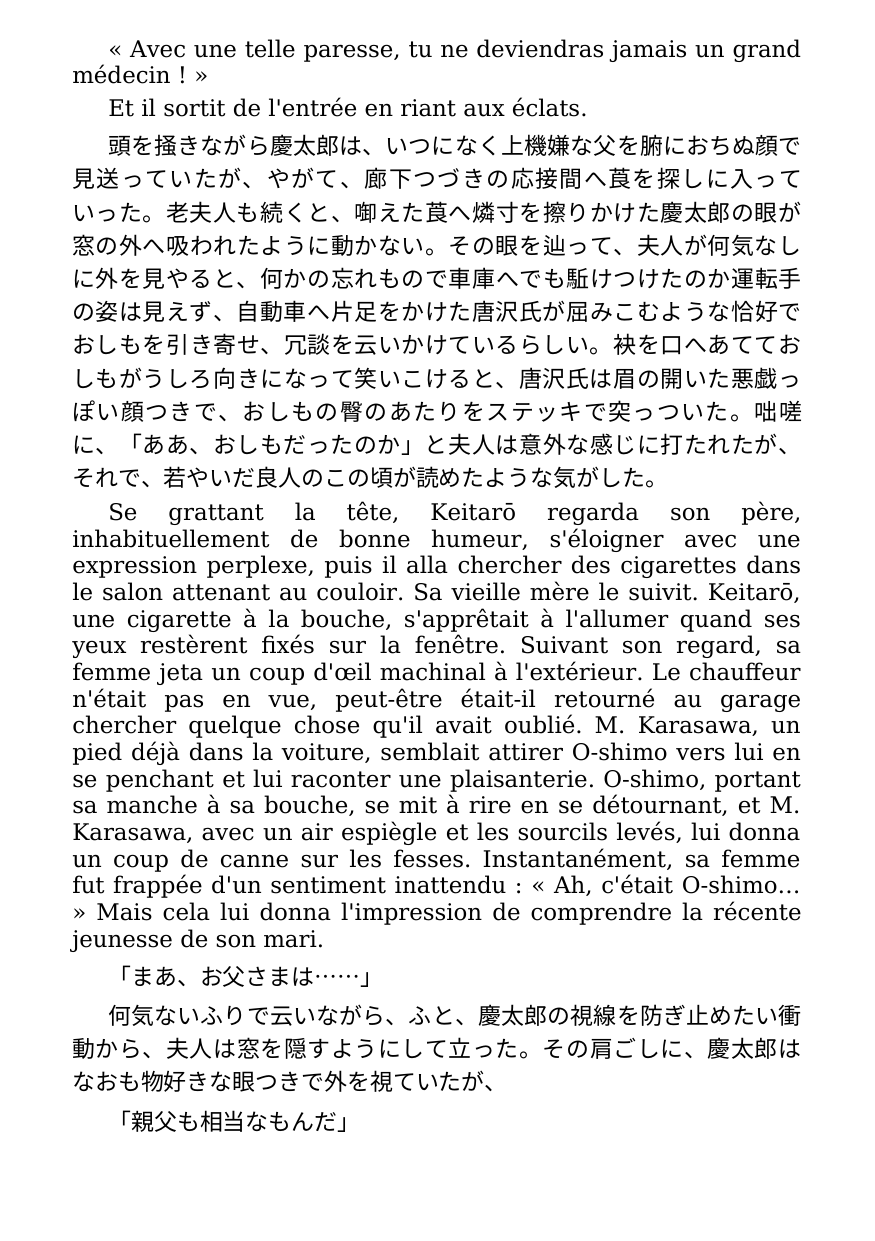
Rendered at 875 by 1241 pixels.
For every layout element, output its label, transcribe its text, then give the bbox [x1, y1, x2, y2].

text 頭を掻きながら慶太郎は、いつになく上機嫌な父を腑におちぬ顔で見送っていたが、やがて、廊下つづきの応接間へ莨を探しに入っていった。老夫人も続くと、啣えた莨へ燐寸を擦りかけた慶太郎の眼が窓の外へ吸われたように動かない。その眼を辿って、夫人が何気なしに外を見やると、何かの忘れもので車庫へでも駈けつけたのか運転手の姿は見えず、自動車へ片足をかけた唐沢氏が屈みこむような恰好でおしもを引き寄せ、冗談を云いかけているらしい。袂を口へあてておしもがうしろ向きになって笑いこけると、唐沢氏は眉の開いた悪戯っぽい顔つきで、おしもの臀のあたりをステッキで突っついた。咄嗟に、「ああ、おしもだったのか」と夫人は意外な感じに打たれたが、それで、若やいだ良人のこの頃が読めたような気がした。 [72, 128, 802, 493]
text Et il sortit de l'entrée en riant aux éclats. [72, 95, 802, 122]
text « Avec une telle paresse, tu ne deviendras jamais un grand médecin ! » [72, 36, 802, 89]
text Se grattant la tête, Keitarō regarda son père, inhabituellement de bonne humeur, s'éloigner avec une expression perplexe, puis il alla chercher des cigarettes dans le salon attenant au couloir. Sa vieille mère le suivit. Keitarō, une cigarette à la bouche, s'apprêtait à l'allumer quand ses yeux restèrent fixés sur la fenêtre. Suivant son regard, sa femme jeta un coup d'œil machinal à l'extérieur. Le chauffeur n'était pas en vue, peut-être était-il retourné au garage chercher quelque chose qu'il avait oublié. M. Karasawa, un pied déjà dans la voiture, semblait attirer O-shimo vers lui en se penchant et lui raconter une plaisanterie. O-shimo, portant sa manche à sa bouche, se mit à rire en se détournant, et M. Karasawa, avec un air espiègle et les sourcils levés, lui donna un coup de canne sur les fesses. Instantanément, sa femme fut frappée d'un sentiment inattendu : « Ah, c'était O-shimo… » Mais cela lui donna l'impression de comprendre la récente jeunesse de son mari. [72, 499, 802, 953]
text 何気ないふりで云いながら、ふと、慶太郎の視線を防ぎ止めたい衝動から、夫人は窓を隠すようにして立った。その肩ごしに、慶太郎はなおも物好きな眼つきで外を視ていたが、 [72, 998, 802, 1097]
text 「まあ、お父さまは……」 [72, 959, 802, 992]
text 「親父も相当なもんだ」 [72, 1103, 802, 1137]
